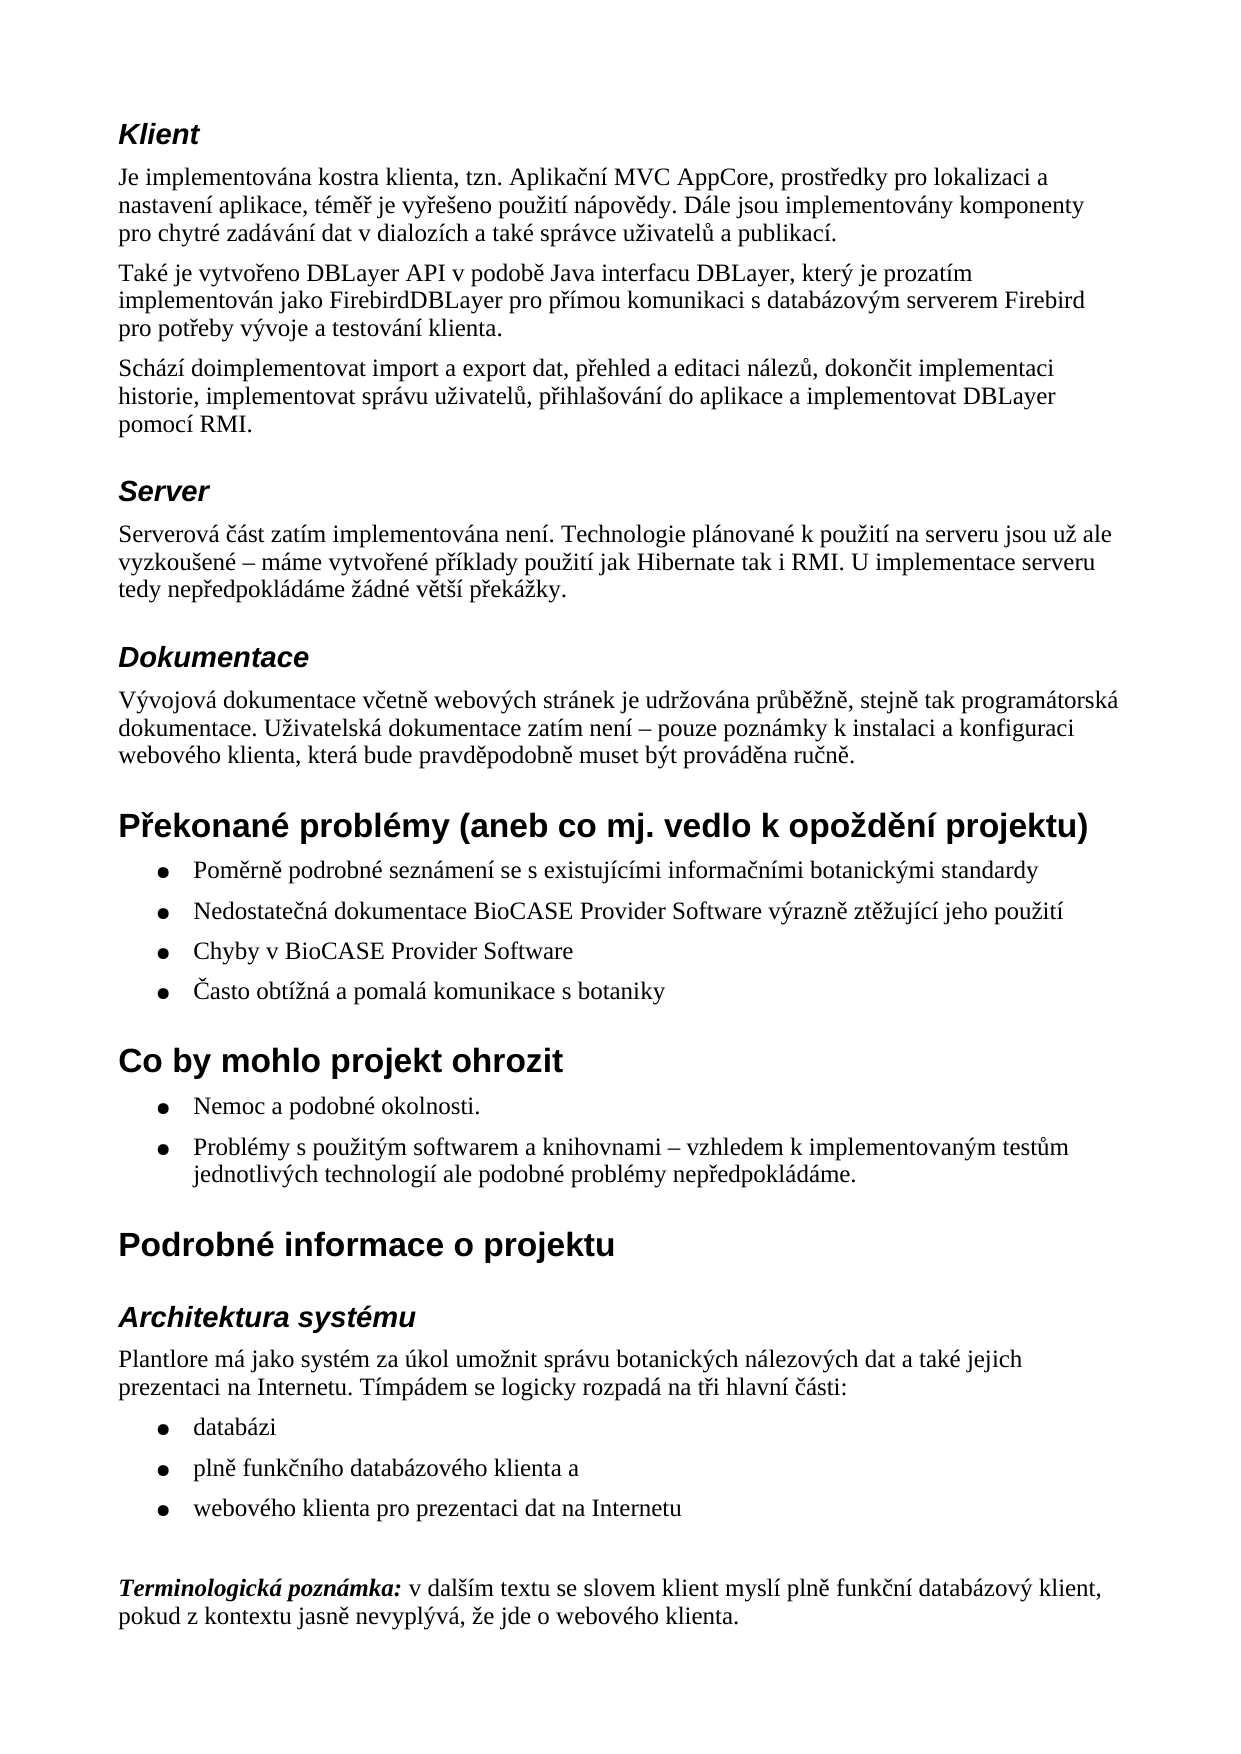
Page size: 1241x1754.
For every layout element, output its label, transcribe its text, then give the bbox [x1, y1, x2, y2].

list Problémy s použitým softwarem a knihovnami – vzhledem k implementovaným testům jednotlivých technologií ale podobné problémy nepředpokládáme. [156, 1133, 1122, 1188]
text Terminologická poznámka: v dalším textu se slovem klient myslí plně funkční databázový klient, pokud z kontextu jasně nevyplývá, že jde o webového klienta. [118, 1574, 1122, 1630]
text Je implementována kostra klienta, tzn. Aplikační MVC AppCore, prostředky pro lokalizaci a nastavení aplikace, téměř je vyřešeno použití nápovědy. Dále jsou implementovány komponenty pro chytré zadávání dat v dialozích a také správce uživatelů a publikací. [118, 163, 1122, 246]
list databázi [156, 1413, 1122, 1441]
list webového klienta pro prezentaci dat na Internetu [156, 1494, 1122, 1522]
text Plantlore má jako systém za úkol umožnit správu botanických nálezových dat a také jejich prezentaci na Internetu. Tímpádem se logicky rozpadá na tři hlavní části: [118, 1346, 1122, 1401]
subtitle Architektura systému [118, 1301, 1122, 1333]
list Často obtížná a pomalá komunikace s botaniky [156, 977, 1122, 1005]
list Poměrně podrobné seznámení se s existujícími informačními botanickými standardy [156, 857, 1122, 884]
text Také je vytvořeno DBLayer API v podobě Java interfacu DBLayer, který je prozatím implementován jako FirebirdDBLayer pro přímou komunikaci s databázovým serverem Firebird pro potřeby vývoje a testování klienta. [118, 259, 1122, 342]
subtitle Co by mohlo projekt ohrozit [118, 1042, 1122, 1080]
subtitle Překonané problémy (aneb co mj. vedlo k opoždění projektu) [118, 807, 1122, 844]
text Schází doimplementovat import a export dat, přehled a editaci nálezů, dokončit implementaci historie, implementovat správu uživatelů, přihlašování do aplikace a implementovat DBLayer pomocí RMI. [118, 354, 1122, 438]
text Vývojová dokumentace včetně webových stránek je udržována průběžně, stejně tak programátorská dokumentace. Uživatelská dokumentace zatím není – pouze poznámky k instalaci a konfiguraci webového klienta, která bude pravděpodobně muset být prováděna ručně. [118, 686, 1122, 769]
text Serverová část zatím implementována není. Technologie plánované k použití na serveru jsou už ale vyzkoušené – máme vytvořené příklady použití jak Hibernate tak i RMI. U implementace serveru tedy nepředpokládáme žádné větší překážky. [118, 520, 1122, 603]
subtitle Dokumentace [118, 641, 1122, 673]
subtitle Klient [118, 118, 1122, 151]
list plně funkčního databázového klienta a [156, 1454, 1122, 1481]
list Chyby v BioCASE Provider Software [156, 937, 1122, 965]
list Nedostatečná dokumentace BioCASE Provider Software výrazně ztěžující jeho použití [156, 897, 1122, 924]
subtitle Podrobné informace o projektu [118, 1226, 1122, 1263]
list Nemoc a podobné okolnosti. [156, 1092, 1122, 1120]
subtitle Server [118, 475, 1122, 508]
